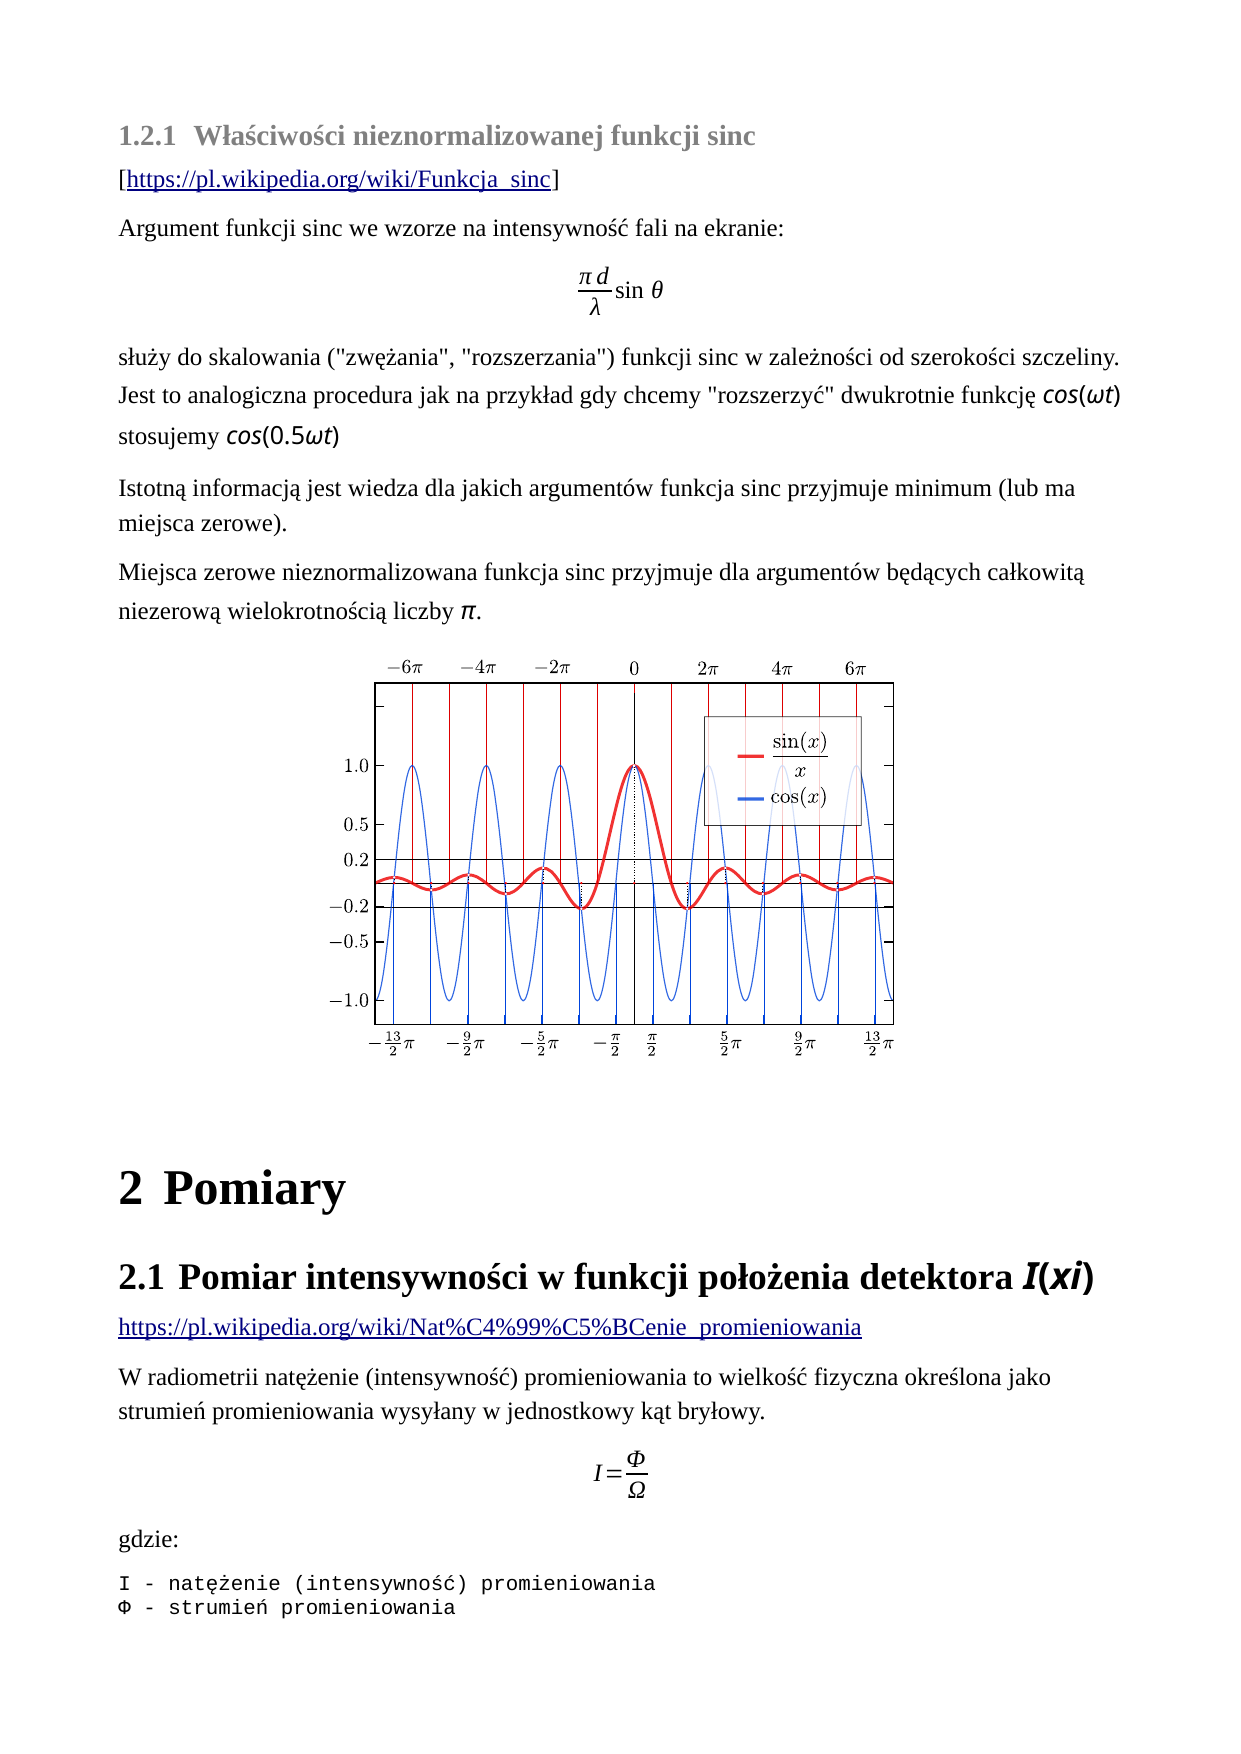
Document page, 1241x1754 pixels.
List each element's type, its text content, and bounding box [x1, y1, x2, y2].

text służy do skalowania ("zwężania", "rozszerzania") funkcji sinc w zależności od szerokości szczeliny. Jest to analogiczna procedura jak na przykład gdy chcemy "rozszerzyć" dwukrotnie funkcję cos(ωt) stosujemy cos(0.5ωt) [118, 342, 1122, 452]
text Istotną informacją jest wiedza dla jakich argumentów funkcja sinc przyjmuje minimum (lub ma miejsca zerowe). [118, 473, 1122, 537]
text [https://pl.wikipedia.org/wiki/Funkcja_sinc] [118, 164, 1122, 193]
subtitle Pomiar intensywności w funkcji położenia detektora I(xi) [118, 1249, 1122, 1300]
text Φ - strumień promieniowania [118, 1597, 1122, 1621]
text Argument funkcji sinc we wzorze na intensywność fali na ekranie: [118, 213, 1122, 242]
text I - natężenie (intensywność) promieniowania [118, 1573, 1122, 1597]
text https://pl.wikipedia.org/wiki/Nat%C4%99%C5%BCenie_promieniowania [118, 1312, 1122, 1341]
subtitle Pomiary [118, 1158, 1122, 1216]
text Miejsca zerowe nieznormalizowana funkcja sinc przyjmuje dla argumentów będących całkowitą niezerową wielokrotnością liczby π. [118, 557, 1122, 626]
subtitle Właściwości nieznormalizowanej funkcji sinc [118, 118, 1122, 152]
text gdzie: [118, 1524, 1122, 1553]
text W radiometrii natężenie (intensywność) promieniowania to wielkość fizyczna określona jako strumień promieniowania wysyłany w jednostkowy kąt bryłowy. [118, 1362, 1122, 1425]
